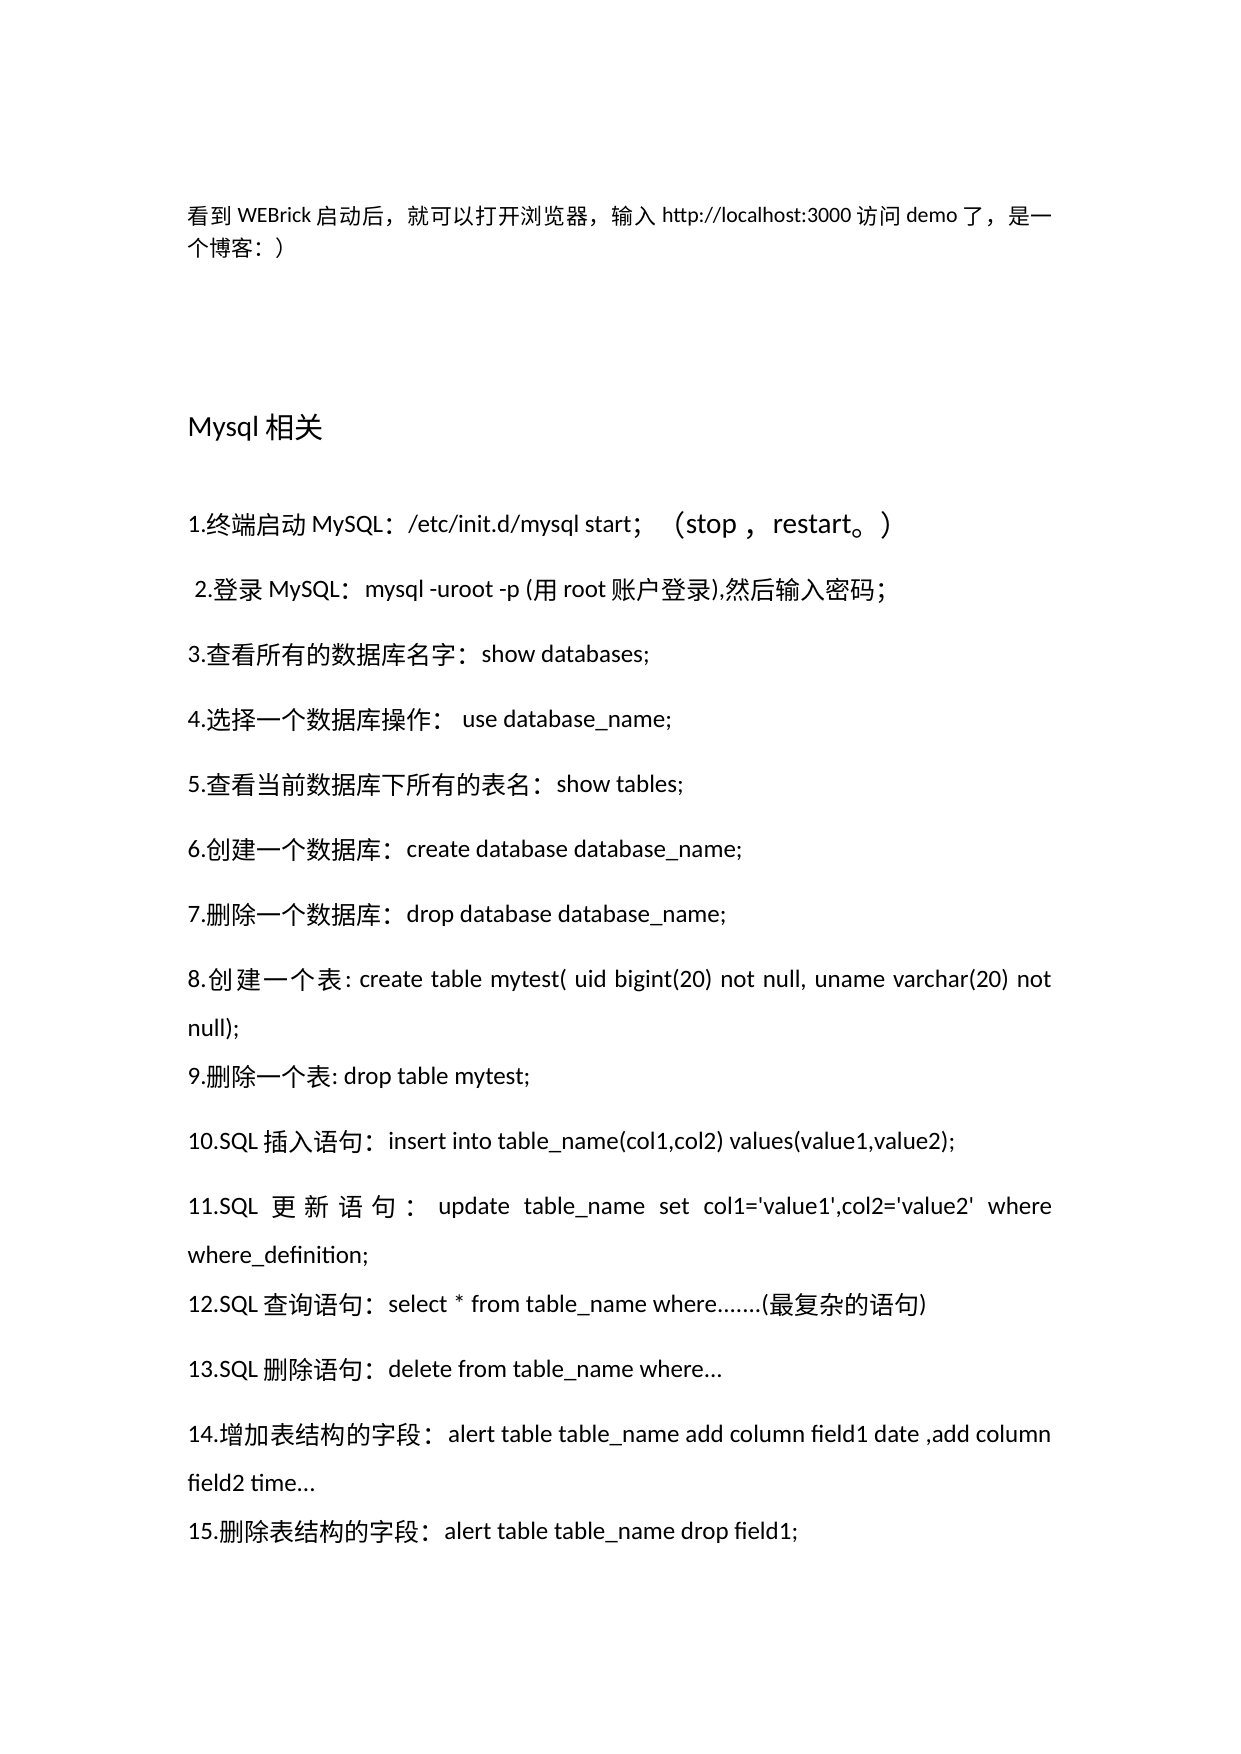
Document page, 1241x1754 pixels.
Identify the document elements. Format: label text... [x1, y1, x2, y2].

text 看到WEBrick启动后，就可以打开浏览器，输入http://localhost:3000 访问demo了，是一个博客：） [187, 162, 1053, 259]
text Mysql相关 [187, 389, 1053, 454]
text 1.终端启动MySQL：/etc/init.d/mysql start；（stop ，restart。） 2.登录MySQL：mysql -uroot -p (用root账户登录),然后输入密码； 3.查看所有的数据库名字：show databases; 4.选择一个数据库操作： use database_name; 5.查看当前数据库下所有的表名：show tables; 6.创建一个数据库：create database database_name; 7.删除一个数据库：drop database database_name; 8.创建一个表: create table mytest( uid bigint(20) not null, uname varchar(20) not null); 9.删除一个表: drop table mytest; 10.SQL插入语句：insert into table_name(col1,col2) values(value1,value2); 11.SQL更新语句：update table_name set col1='value1',col2='value2' where where_definition; 12.SQL查询语句：select * from table_name where.......(最复杂的语句) 13.SQL删除语句：delete from table_name where... 14.增加表结构的字段：alert table table_name add column field1 date ,add column field2 time... 15.删除表结构的字段：alert table table_name drop field1; [187, 487, 1053, 1559]
